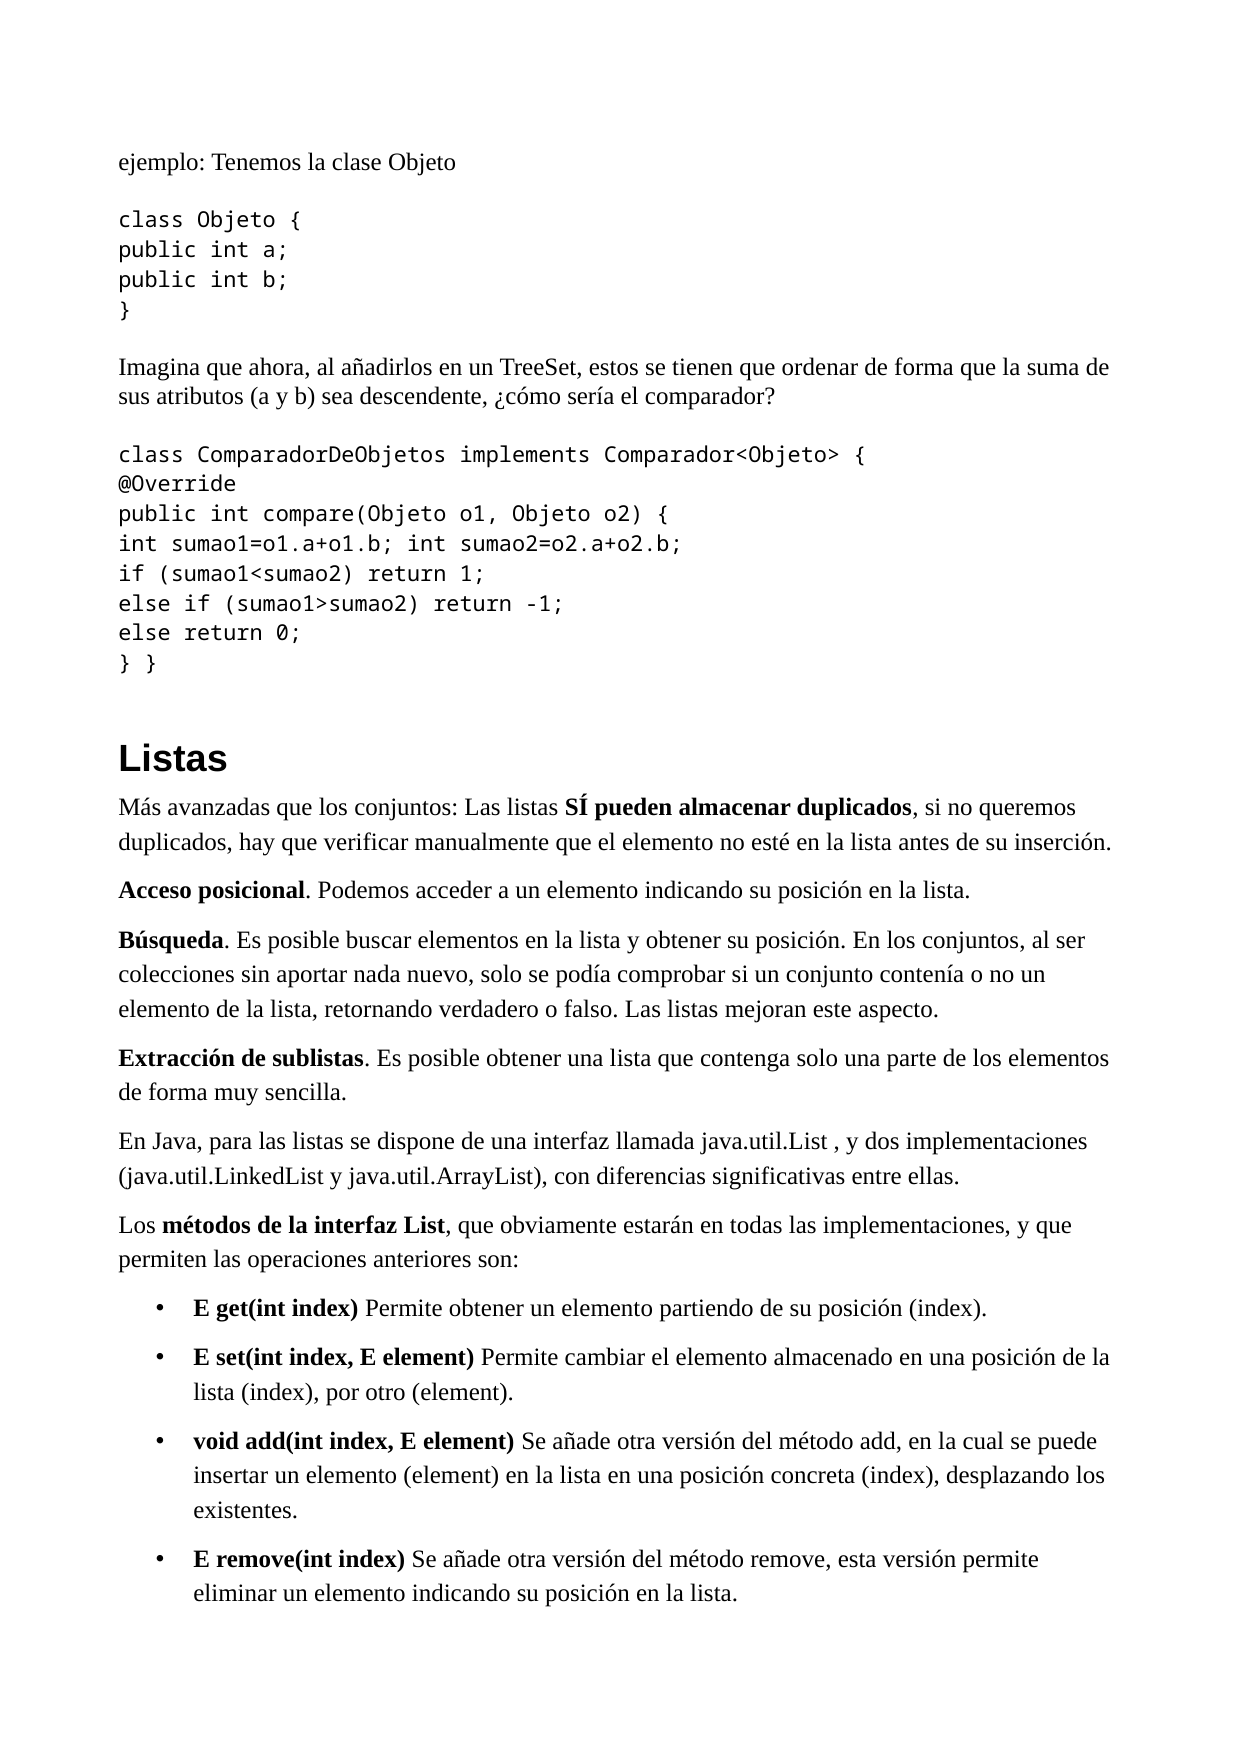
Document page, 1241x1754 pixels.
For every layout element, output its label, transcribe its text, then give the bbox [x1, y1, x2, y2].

list E get(int index) Permite obtener un elemento partiendo de su posición (index). [156, 1293, 1122, 1322]
text Extracción de sublistas. Es posible obtener una lista que contenga solo una parte de los elementos de forma muy sencilla. [118, 1043, 1122, 1106]
text class ComparadorDeObjetos implements Comparador<Objeto> { [118, 438, 1122, 468]
list E set(int index, E element) Permite cambiar el elemento almacenado en una posición de la lista (index), por otro (element). [156, 1342, 1122, 1406]
text int sumao1=o1.a+o1.b; int sumao2=o2.a+o2.b; [118, 528, 1122, 558]
text Acceso posicional. Podemos acceder a un elemento indicando su posición en la lista. [118, 876, 1122, 904]
subtitle Listas [118, 736, 1122, 779]
text Búsqueda. Es posible buscar elementos en la lista y obtener su posición. En los conjuntos, al ser colecciones sin aportar nada nuevo, solo se podía comprobar si un conjunto contenía o no un elemento de la lista, retornando verdadero o falso. Las listas mejoran este aspecto. [118, 925, 1122, 1022]
text class Objeto { [118, 204, 1122, 234]
list E remove(int index) Se añade otra versión del método remove, esta versión permite eliminar un elemento indicando su posición en la lista. [156, 1544, 1122, 1607]
text else if (sumao1>sumao2) return -1; [118, 587, 1122, 617]
text if (sumao1<sumao2) return 1; [118, 558, 1122, 587]
text Los métodos de la interfaz List, que obviamente estarán en todas las implementaciones, y que permiten las operaciones anteriores son: [118, 1210, 1122, 1273]
text } } [118, 647, 1122, 677]
text @Override [118, 468, 1122, 498]
text public int b; [118, 264, 1122, 294]
text else return 0; [118, 617, 1122, 647]
text Más avanzadas que los conjuntos: Las listas SÍ pueden almacenar duplicados, si no queremos duplicados, hay que verificar manualmente que el elemento no esté en la lista antes de su inserción. [118, 792, 1122, 855]
text Imagina que ahora, al añadirlos en un TreeSet, estos se tienen que ordenar de forma que la suma de [118, 352, 1122, 381]
text En Java, para las listas se dispone de una interfaz llamada java.util.List , y dos implementaciones (java.util.LinkedList y java.util.ArrayList), con diferencias significativas entre ellas. [118, 1126, 1122, 1189]
text sus atributos (a y b) sea descendente, ¿cómo sería el comparador? [118, 381, 1122, 410]
text ejemplo: Tenemos la clase Objeto [118, 147, 1122, 204]
text public int compare(Objeto o1, Objeto o2) { [118, 498, 1122, 528]
list void add(int index, E element) Se añade otra versión del método add, en la cual se puede insertar un elemento (element) en la lista en una posición concreta (index), desplazando los existentes. [156, 1426, 1122, 1524]
text public int a; [118, 234, 1122, 264]
text } [118, 294, 1122, 323]
